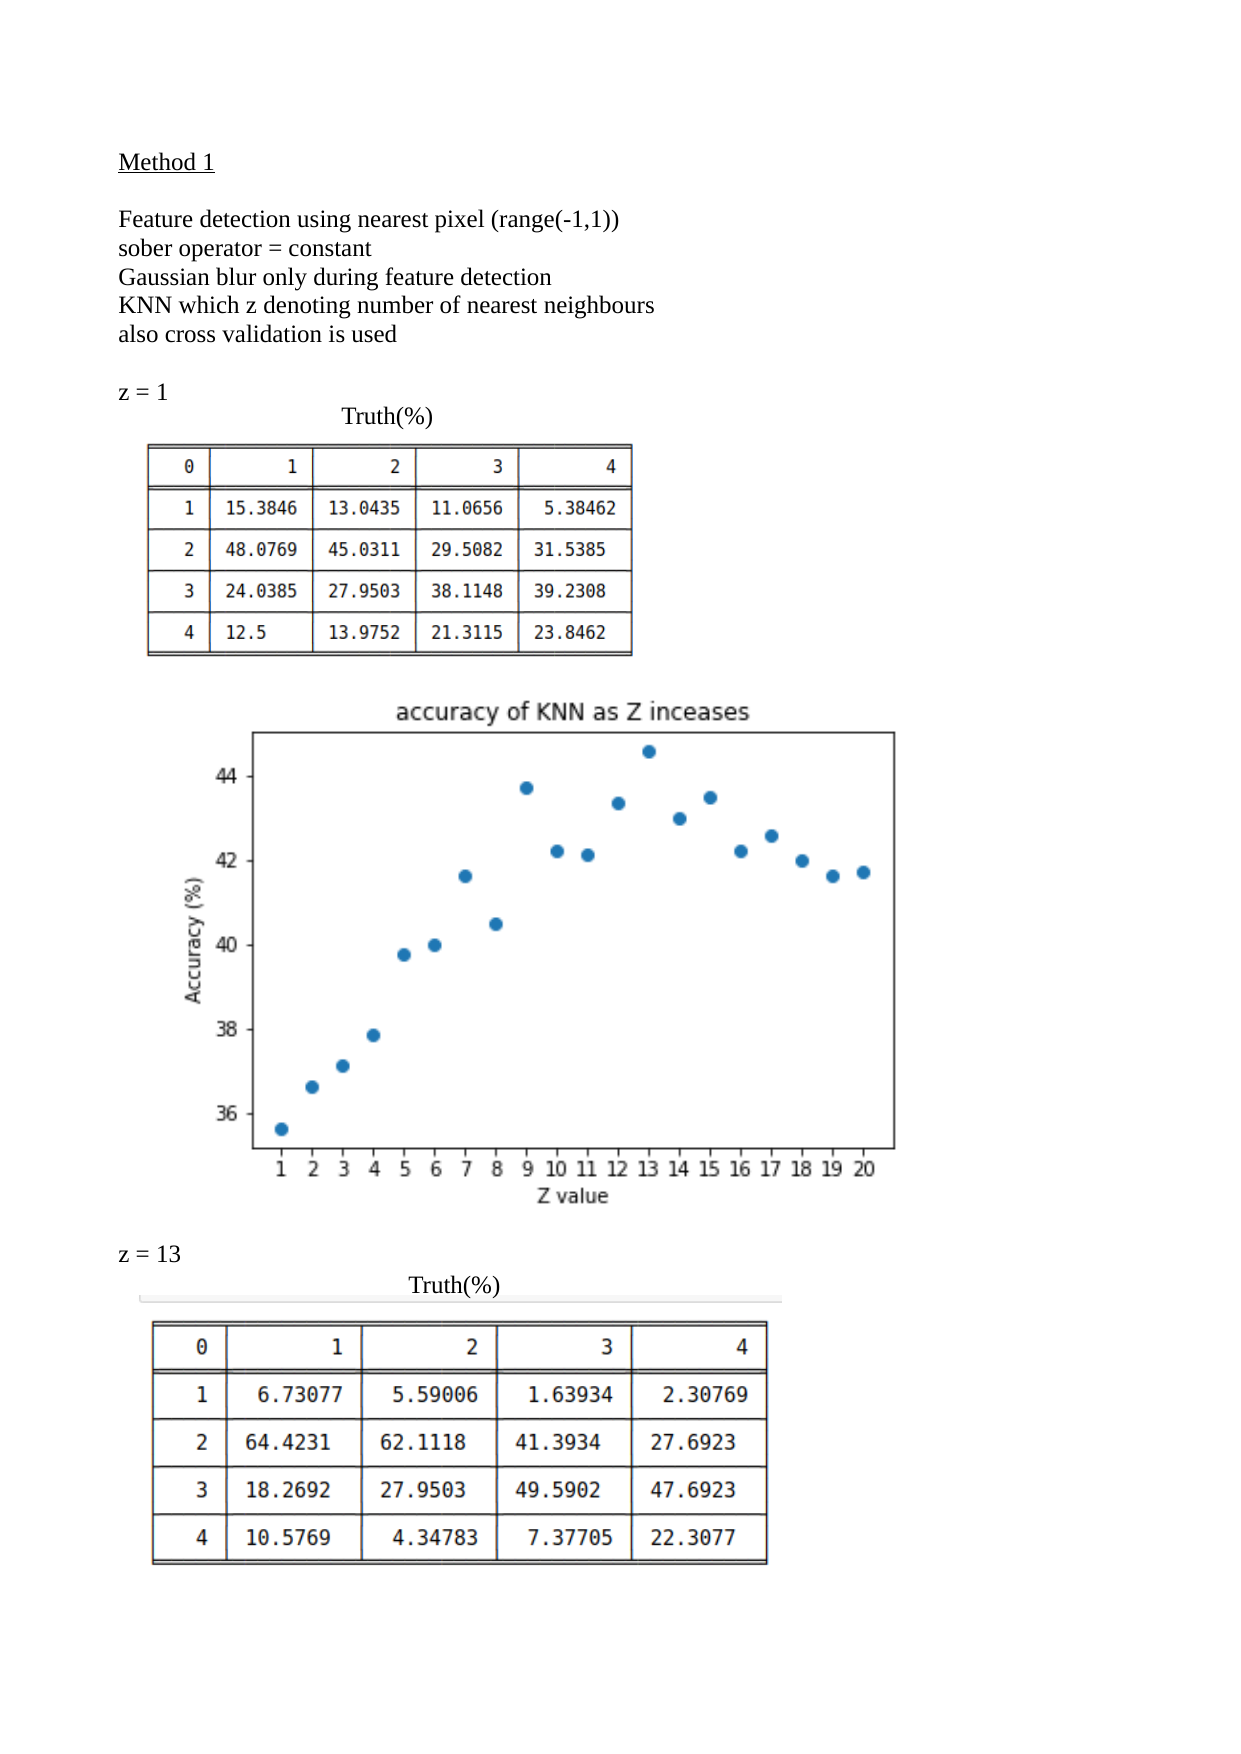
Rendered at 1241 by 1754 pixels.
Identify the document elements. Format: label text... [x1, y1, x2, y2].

text Feature detection using nearest pixel (range(-1,1)) [118, 204, 1122, 233]
text also cross validation is used [118, 319, 1122, 348]
text KNN which z denoting number of nearest neighbours [118, 291, 1122, 319]
picture [149, 509, 976, 1217]
text Gaussian blur only during feature detection [118, 262, 1122, 291]
text sober operator = constant [118, 233, 1122, 262]
text Method 1 [118, 147, 1122, 176]
picture [539, 1295, 670, 1578]
text z = 1 [118, 377, 1122, 406]
text z = 13 [118, 1239, 1122, 1268]
